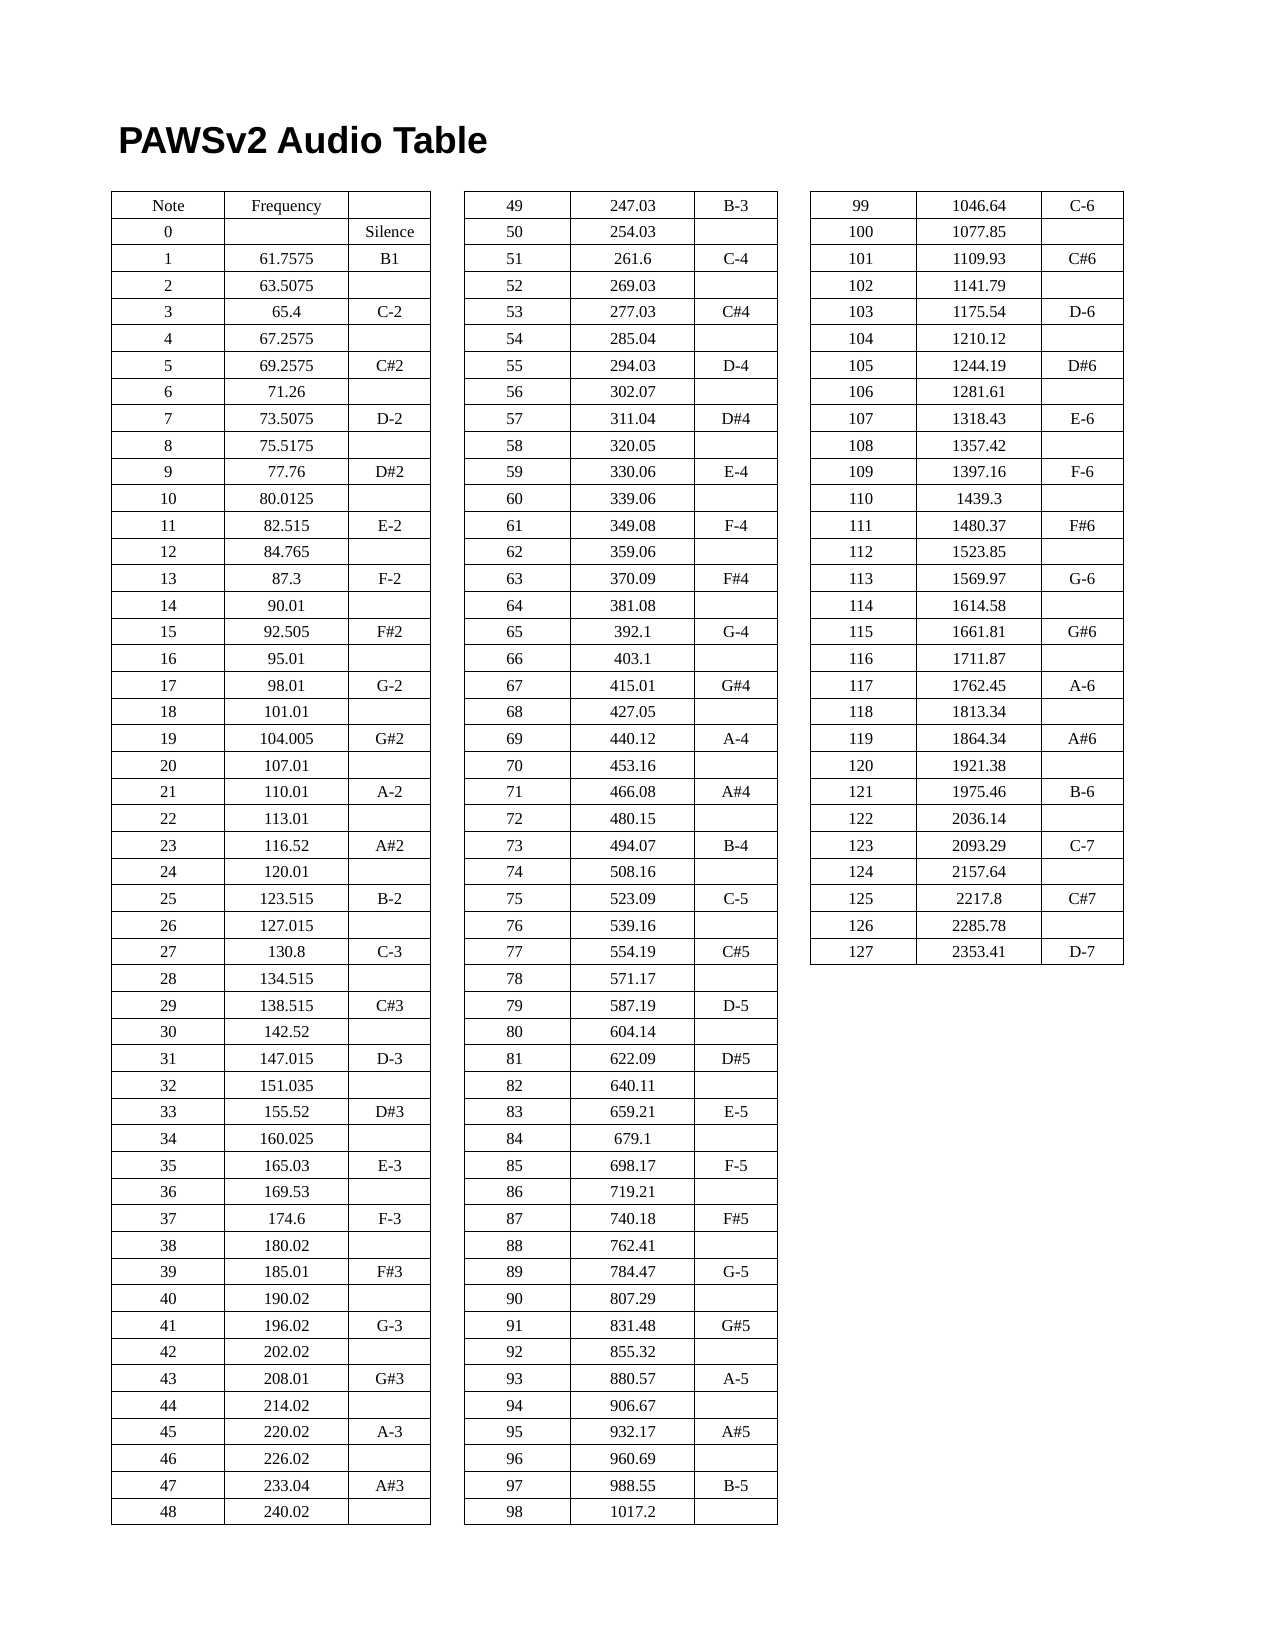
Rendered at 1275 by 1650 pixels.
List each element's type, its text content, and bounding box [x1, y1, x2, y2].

table_cell 46 [112, 1445, 224, 1471]
table_cell 124 [811, 859, 916, 884]
table_cell 15 [112, 619, 224, 644]
table_cell F#4 [695, 565, 777, 591]
table_cell A-6 [1042, 672, 1123, 697]
table_cell 208.01 [225, 1365, 348, 1391]
table_cell 25 [112, 885, 224, 911]
table_cell [1042, 859, 1123, 884]
table_cell 427.05 [571, 699, 694, 724]
table_cell B1 [349, 245, 430, 271]
table_cell 119 [811, 725, 916, 751]
table_cell 160.025 [225, 1125, 348, 1151]
table_cell D-6 [1042, 299, 1123, 324]
table_cell 10 [112, 485, 224, 511]
table_cell 45 [112, 1419, 224, 1444]
table_cell 1439.3 [917, 485, 1041, 511]
table_cell [695, 379, 777, 404]
table_cell D#4 [695, 405, 777, 431]
table_cell 20 [112, 752, 224, 777]
table_cell 61.7575 [225, 245, 348, 271]
table_cell 92 [465, 1339, 570, 1364]
table_cell [349, 965, 430, 991]
table_cell 67 [465, 672, 570, 697]
table_cell 151.035 [225, 1072, 348, 1097]
table_cell 719.21 [571, 1179, 694, 1204]
table_cell 73.5075 [225, 405, 348, 431]
table_cell C-3 [349, 939, 430, 964]
table_cell [695, 272, 777, 297]
table_cell [349, 1179, 430, 1204]
table_cell 79 [465, 992, 570, 1017]
table_cell 403.1 [571, 645, 694, 671]
table_cell 91 [465, 1312, 570, 1337]
table_cell 62 [465, 539, 570, 564]
table_cell A#5 [695, 1419, 777, 1444]
table_cell 57 [465, 405, 570, 431]
table_cell 659.21 [571, 1099, 694, 1124]
table_cell [349, 1019, 430, 1044]
table_cell 68 [465, 699, 570, 724]
table_cell 466.08 [571, 779, 694, 804]
table_cell 100 [811, 219, 916, 244]
table_cell 95.01 [225, 645, 348, 671]
table_cell E-4 [695, 459, 777, 484]
table_cell 83 [465, 1099, 570, 1124]
table_cell 277.03 [571, 299, 694, 324]
table_cell 180.02 [225, 1232, 348, 1257]
table_cell C#2 [349, 352, 430, 377]
table_cell 48 [112, 1499, 224, 1524]
table_cell 104.005 [225, 725, 348, 751]
table_cell [349, 1125, 430, 1151]
table_cell 87 [465, 1205, 570, 1231]
table_cell 880.57 [571, 1365, 694, 1391]
table_cell [695, 1285, 777, 1311]
table_cell 63 [465, 565, 570, 591]
table_cell 370.09 [571, 565, 694, 591]
table_cell [695, 965, 777, 991]
table_cell 5 [112, 352, 224, 377]
table_cell 294.03 [571, 352, 694, 377]
table_cell 494.07 [571, 832, 694, 857]
table_cell 11 [112, 512, 224, 537]
table_cell [695, 912, 777, 937]
table_cell 74 [465, 859, 570, 884]
table_cell [695, 1232, 777, 1257]
table_cell 24 [112, 859, 224, 884]
table_cell 1 [112, 245, 224, 271]
table_cell [349, 645, 430, 671]
table_cell [1042, 752, 1123, 777]
table_cell [695, 592, 777, 617]
table_cell 269.03 [571, 272, 694, 297]
table_cell 539.16 [571, 912, 694, 937]
table_cell B-5 [695, 1472, 777, 1497]
table_cell 330.06 [571, 459, 694, 484]
table_cell 102 [811, 272, 916, 297]
table_cell 740.18 [571, 1205, 694, 1231]
table_cell 220.02 [225, 1419, 348, 1444]
table_cell [695, 1125, 777, 1151]
table_cell 67.2575 [225, 325, 348, 351]
table_cell 116 [811, 645, 916, 671]
table_cell G#6 [1042, 619, 1123, 644]
table_cell 90.01 [225, 592, 348, 617]
table_cell 64 [465, 592, 570, 617]
table_cell [349, 859, 430, 884]
table_cell 2285.78 [917, 912, 1041, 937]
table_cell A-2 [349, 779, 430, 804]
table_cell F-3 [349, 1205, 430, 1231]
table_cell [349, 1339, 430, 1364]
table_cell 0 [112, 219, 224, 244]
table_cell [1042, 699, 1123, 724]
table_cell [695, 699, 777, 724]
table_cell 122 [811, 805, 916, 831]
table_cell 109 [811, 459, 916, 484]
table_cell 906.67 [571, 1392, 694, 1417]
table_cell 604.14 [571, 1019, 694, 1044]
table_cell [695, 645, 777, 671]
table_cell 339.06 [571, 485, 694, 511]
table_cell 196.02 [225, 1312, 348, 1337]
table_cell 240.02 [225, 1499, 348, 1524]
table_cell 1109.93 [917, 245, 1041, 271]
table_cell 571.17 [571, 965, 694, 991]
table_cell 40 [112, 1285, 224, 1311]
table_cell 13 [112, 565, 224, 591]
table_cell [225, 219, 348, 244]
table_cell 94 [465, 1392, 570, 1417]
table_cell 138.515 [225, 992, 348, 1017]
table_cell 3 [112, 299, 224, 324]
table_cell 71 [465, 779, 570, 804]
table_cell 1762.45 [917, 672, 1041, 697]
table_cell [695, 1499, 777, 1524]
table_cell 855.32 [571, 1339, 694, 1364]
table_cell [349, 805, 430, 831]
table_cell 23 [112, 832, 224, 857]
table_cell 1141.79 [917, 272, 1041, 297]
table_cell C-7 [1042, 832, 1123, 857]
table_cell 87.3 [225, 565, 348, 591]
table_cell [349, 1285, 430, 1311]
table_cell D#6 [1042, 352, 1123, 377]
table_cell 17 [112, 672, 224, 697]
table_cell 302.07 [571, 379, 694, 404]
table_cell F#2 [349, 619, 430, 644]
table_cell C-2 [349, 299, 430, 324]
table_cell 1864.34 [917, 725, 1041, 751]
table_cell 679.1 [571, 1125, 694, 1151]
table_cell 1569.97 [917, 565, 1041, 591]
table_cell 43 [112, 1365, 224, 1391]
table_cell 82 [465, 1072, 570, 1097]
table_cell [1042, 805, 1123, 831]
table_cell F#6 [1042, 512, 1123, 537]
table_cell [1042, 912, 1123, 937]
table_cell 52 [465, 272, 570, 297]
table_cell [349, 592, 430, 617]
table_cell 80 [465, 1019, 570, 1044]
table_cell 33 [112, 1099, 224, 1124]
table_cell 120 [811, 752, 916, 777]
table_cell 165.03 [225, 1152, 348, 1177]
table_cell 121 [811, 779, 916, 804]
table_cell 349.08 [571, 512, 694, 537]
table_cell [1042, 325, 1123, 351]
table_cell 2036.14 [917, 805, 1041, 831]
table_cell 95 [465, 1419, 570, 1444]
table_cell 762.41 [571, 1232, 694, 1257]
table_cell [349, 1392, 430, 1417]
table_cell [1042, 539, 1123, 564]
table_cell [349, 432, 430, 457]
table_cell 698.17 [571, 1152, 694, 1177]
table_cell 115 [811, 619, 916, 644]
table_cell [349, 699, 430, 724]
table_cell C-4 [695, 245, 777, 271]
table_cell 72 [465, 805, 570, 831]
table_cell C#6 [1042, 245, 1123, 271]
table_cell [349, 379, 430, 404]
table_cell 2093.29 [917, 832, 1041, 857]
table_cell 82.515 [225, 512, 348, 537]
table_cell E-2 [349, 512, 430, 537]
table_cell 1244.19 [917, 352, 1041, 377]
table_cell G-5 [695, 1259, 777, 1284]
table_cell 453.16 [571, 752, 694, 777]
table_cell 93 [465, 1365, 570, 1391]
table_cell 106 [811, 379, 916, 404]
table_cell 76 [465, 912, 570, 937]
table_cell 8 [112, 432, 224, 457]
table_cell A#2 [349, 832, 430, 857]
table_cell [695, 432, 777, 457]
table_cell 1480.37 [917, 512, 1041, 537]
table_cell 120.01 [225, 859, 348, 884]
table_cell 233.04 [225, 1472, 348, 1497]
table_cell 98 [465, 1499, 570, 1524]
table_cell 155.52 [225, 1099, 348, 1124]
table_cell 169.53 [225, 1179, 348, 1204]
table_cell 116.52 [225, 832, 348, 857]
table_cell 6 [112, 379, 224, 404]
table_cell 77.76 [225, 459, 348, 484]
table_cell A#4 [695, 779, 777, 804]
table_cell 142.52 [225, 1019, 348, 1044]
table_cell 1975.46 [917, 779, 1041, 804]
table_cell 77 [465, 939, 570, 964]
table_cell 254.03 [571, 219, 694, 244]
table_cell [695, 539, 777, 564]
table_cell 92.505 [225, 619, 348, 644]
table_cell A#6 [1042, 725, 1123, 751]
table_cell D-5 [695, 992, 777, 1017]
table_cell 59 [465, 459, 570, 484]
table_cell A#3 [349, 1472, 430, 1497]
table_cell C#5 [695, 939, 777, 964]
table_cell [349, 1499, 430, 1524]
table_cell 9 [112, 459, 224, 484]
table_cell F#3 [349, 1259, 430, 1284]
table_cell 26 [112, 912, 224, 937]
table_cell 108 [811, 432, 916, 457]
table_cell 113 [811, 565, 916, 591]
table_cell 19 [112, 725, 224, 751]
table_cell 202.02 [225, 1339, 348, 1364]
table_cell F-4 [695, 512, 777, 537]
table_cell F-5 [695, 1152, 777, 1177]
table_cell 18 [112, 699, 224, 724]
table_cell 1357.42 [917, 432, 1041, 457]
table_cell 1175.54 [917, 299, 1041, 324]
table_cell C-5 [695, 885, 777, 911]
table_cell 98.01 [225, 672, 348, 697]
table_cell 1614.58 [917, 592, 1041, 617]
table_cell [695, 805, 777, 831]
table_cell 1523.85 [917, 539, 1041, 564]
table_cell 190.02 [225, 1285, 348, 1311]
table_cell 508.16 [571, 859, 694, 884]
table_cell [349, 1072, 430, 1097]
table_cell G#2 [349, 725, 430, 751]
table_cell G-4 [695, 619, 777, 644]
table_cell 56 [465, 379, 570, 404]
table_cell 831.48 [571, 1312, 694, 1337]
table_cell D-4 [695, 352, 777, 377]
table_cell 1397.16 [917, 459, 1041, 484]
table_cell 1017.2 [571, 1499, 694, 1524]
table_cell 2353.41 [917, 939, 1041, 964]
table_cell G-6 [1042, 565, 1123, 591]
table_cell G-3 [349, 1312, 430, 1337]
table_header Frequency [225, 192, 348, 217]
table_cell 111 [811, 512, 916, 537]
table_cell [1042, 219, 1123, 244]
table_cell 117 [811, 672, 916, 697]
table_cell C#7 [1042, 885, 1123, 911]
table_cell [349, 912, 430, 937]
table_cell 69.2575 [225, 352, 348, 377]
table_cell G#5 [695, 1312, 777, 1337]
table_cell 99 [811, 192, 916, 217]
table_cell 1046.64 [917, 192, 1041, 217]
table_cell [695, 325, 777, 351]
table_cell [695, 1179, 777, 1204]
table_cell 1921.38 [917, 752, 1041, 777]
table_cell 480.15 [571, 805, 694, 831]
table_cell C-6 [1042, 192, 1123, 217]
table_cell 38 [112, 1232, 224, 1257]
table_cell A-3 [349, 1419, 430, 1444]
table_cell 60 [465, 485, 570, 511]
table_cell 61 [465, 512, 570, 537]
table_cell 784.47 [571, 1259, 694, 1284]
table_cell D-7 [1042, 939, 1123, 964]
table_cell 554.19 [571, 939, 694, 964]
table_cell [1042, 272, 1123, 297]
table_cell 1077.85 [917, 219, 1041, 244]
table_cell D-2 [349, 405, 430, 431]
table_cell 90 [465, 1285, 570, 1311]
table_cell [695, 219, 777, 244]
table_cell 47 [112, 1472, 224, 1497]
table_cell 285.04 [571, 325, 694, 351]
table_cell 113.01 [225, 805, 348, 831]
table_cell 101 [811, 245, 916, 271]
table_cell G#4 [695, 672, 777, 697]
table_cell [1042, 485, 1123, 511]
table_cell 311.04 [571, 405, 694, 431]
table_cell A-4 [695, 725, 777, 751]
table_cell 75 [465, 885, 570, 911]
table_cell E-3 [349, 1152, 430, 1177]
table_cell [349, 1232, 430, 1257]
table_cell 54 [465, 325, 570, 351]
table_cell 66 [465, 645, 570, 671]
table_cell 30 [112, 1019, 224, 1044]
table_header [349, 192, 430, 217]
table_cell F-6 [1042, 459, 1123, 484]
table_cell 2 [112, 272, 224, 297]
table_cell F#5 [695, 1205, 777, 1231]
table_cell 78 [465, 965, 570, 991]
table_cell 1813.34 [917, 699, 1041, 724]
table_cell 105 [811, 352, 916, 377]
table_cell 84 [465, 1125, 570, 1151]
table_cell [1042, 592, 1123, 617]
table_cell 440.12 [571, 725, 694, 751]
table_cell 1711.87 [917, 645, 1041, 671]
table_cell 89 [465, 1259, 570, 1284]
table_cell 960.69 [571, 1445, 694, 1471]
table_cell [695, 1019, 777, 1044]
table_cell 65 [465, 619, 570, 644]
table_cell 50 [465, 219, 570, 244]
table_cell 88 [465, 1232, 570, 1257]
table_cell 104 [811, 325, 916, 351]
table_cell D#3 [349, 1099, 430, 1124]
table_cell 807.29 [571, 1285, 694, 1311]
table_cell [695, 752, 777, 777]
table_cell 41 [112, 1312, 224, 1337]
table_cell F-2 [349, 565, 430, 591]
table_cell 35 [112, 1152, 224, 1177]
table_cell 69 [465, 725, 570, 751]
table_cell 42 [112, 1339, 224, 1364]
table_cell D#5 [695, 1045, 777, 1071]
table_cell 622.09 [571, 1045, 694, 1071]
table_cell 185.01 [225, 1259, 348, 1284]
table_cell 118 [811, 699, 916, 724]
table_cell [695, 1072, 777, 1097]
table_cell 110 [811, 485, 916, 511]
table_cell 381.08 [571, 592, 694, 617]
table_cell [1042, 645, 1123, 671]
table_cell 49 [465, 192, 570, 217]
table_cell 107 [811, 405, 916, 431]
table_cell [695, 1392, 777, 1417]
table_cell 134.515 [225, 965, 348, 991]
table_cell 147.015 [225, 1045, 348, 1071]
table_cell 2157.64 [917, 859, 1041, 884]
table_cell 96 [465, 1445, 570, 1471]
table_cell 65.4 [225, 299, 348, 324]
table_cell D#2 [349, 459, 430, 484]
table_cell 12 [112, 539, 224, 564]
table_cell 81 [465, 1045, 570, 1071]
table_cell 1281.61 [917, 379, 1041, 404]
table_cell 226.02 [225, 1445, 348, 1471]
table_cell 261.6 [571, 245, 694, 271]
table_cell 7 [112, 405, 224, 431]
table_cell [349, 1445, 430, 1471]
table_cell 97 [465, 1472, 570, 1497]
table_cell 415.01 [571, 672, 694, 697]
table_header Note [112, 192, 224, 217]
table_cell 114 [811, 592, 916, 617]
table_cell 1661.81 [917, 619, 1041, 644]
table_cell [349, 752, 430, 777]
table_cell 86 [465, 1179, 570, 1204]
table_cell 1318.43 [917, 405, 1041, 431]
table_cell D-3 [349, 1045, 430, 1071]
table_cell 75.5175 [225, 432, 348, 457]
table_cell C#3 [349, 992, 430, 1017]
table_cell 16 [112, 645, 224, 671]
table_cell 36 [112, 1179, 224, 1204]
table_cell [695, 859, 777, 884]
table_cell 53 [465, 299, 570, 324]
table_cell 359.06 [571, 539, 694, 564]
table_cell 2217.8 [917, 885, 1041, 911]
table_cell C#4 [695, 299, 777, 324]
table_cell 127.015 [225, 912, 348, 937]
table_cell 125 [811, 885, 916, 911]
table_cell 392.1 [571, 619, 694, 644]
table_cell 27 [112, 939, 224, 964]
table_cell 123.515 [225, 885, 348, 911]
table_cell [695, 1445, 777, 1471]
table_cell 85 [465, 1152, 570, 1177]
table_cell 523.09 [571, 885, 694, 911]
table_cell Silence [349, 219, 430, 244]
table_cell 39 [112, 1259, 224, 1284]
table_cell 80.0125 [225, 485, 348, 511]
table_cell G#3 [349, 1365, 430, 1391]
table_cell 51 [465, 245, 570, 271]
table_cell 101.01 [225, 699, 348, 724]
table_cell [349, 539, 430, 564]
table_cell 4 [112, 325, 224, 351]
table_cell 110.01 [225, 779, 348, 804]
table_cell 123 [811, 832, 916, 857]
table_cell 112 [811, 539, 916, 564]
table_cell 44 [112, 1392, 224, 1417]
table_cell 34 [112, 1125, 224, 1151]
table_cell 932.17 [571, 1419, 694, 1444]
table_cell 70 [465, 752, 570, 777]
table_cell 174.6 [225, 1205, 348, 1231]
table_cell 587.19 [571, 992, 694, 1017]
table_cell 103 [811, 299, 916, 324]
table_cell 71.26 [225, 379, 348, 404]
table_cell 32 [112, 1072, 224, 1097]
table_cell [349, 272, 430, 297]
table_cell 22 [112, 805, 224, 831]
table_cell 107.01 [225, 752, 348, 777]
table_cell 28 [112, 965, 224, 991]
table_cell G-2 [349, 672, 430, 697]
table_cell 58 [465, 432, 570, 457]
table_cell [695, 485, 777, 511]
table_cell 73 [465, 832, 570, 857]
table_cell [695, 1339, 777, 1364]
table_cell [1042, 379, 1123, 404]
table_cell 31 [112, 1045, 224, 1071]
table_cell 63.5075 [225, 272, 348, 297]
table_cell 130.8 [225, 939, 348, 964]
table_cell [349, 485, 430, 511]
table_cell 247.03 [571, 192, 694, 217]
table_cell B-3 [695, 192, 777, 217]
table_cell 988.55 [571, 1472, 694, 1497]
table_cell 1210.12 [917, 325, 1041, 351]
table_cell B-4 [695, 832, 777, 857]
table_cell B-6 [1042, 779, 1123, 804]
table_cell [349, 325, 430, 351]
table_cell A-5 [695, 1365, 777, 1391]
table_cell 640.11 [571, 1072, 694, 1097]
table_cell 37 [112, 1205, 224, 1231]
table_cell E-5 [695, 1099, 777, 1124]
table_cell B-2 [349, 885, 430, 911]
table_cell 14 [112, 592, 224, 617]
table_cell 84.765 [225, 539, 348, 564]
table_cell 29 [112, 992, 224, 1017]
table_cell 55 [465, 352, 570, 377]
table_cell 214.02 [225, 1392, 348, 1417]
table_cell 21 [112, 779, 224, 804]
table_cell 320.05 [571, 432, 694, 457]
table_cell 126 [811, 912, 916, 937]
table_cell E-6 [1042, 405, 1123, 431]
table_cell [1042, 432, 1123, 457]
table_cell 127 [811, 939, 916, 964]
